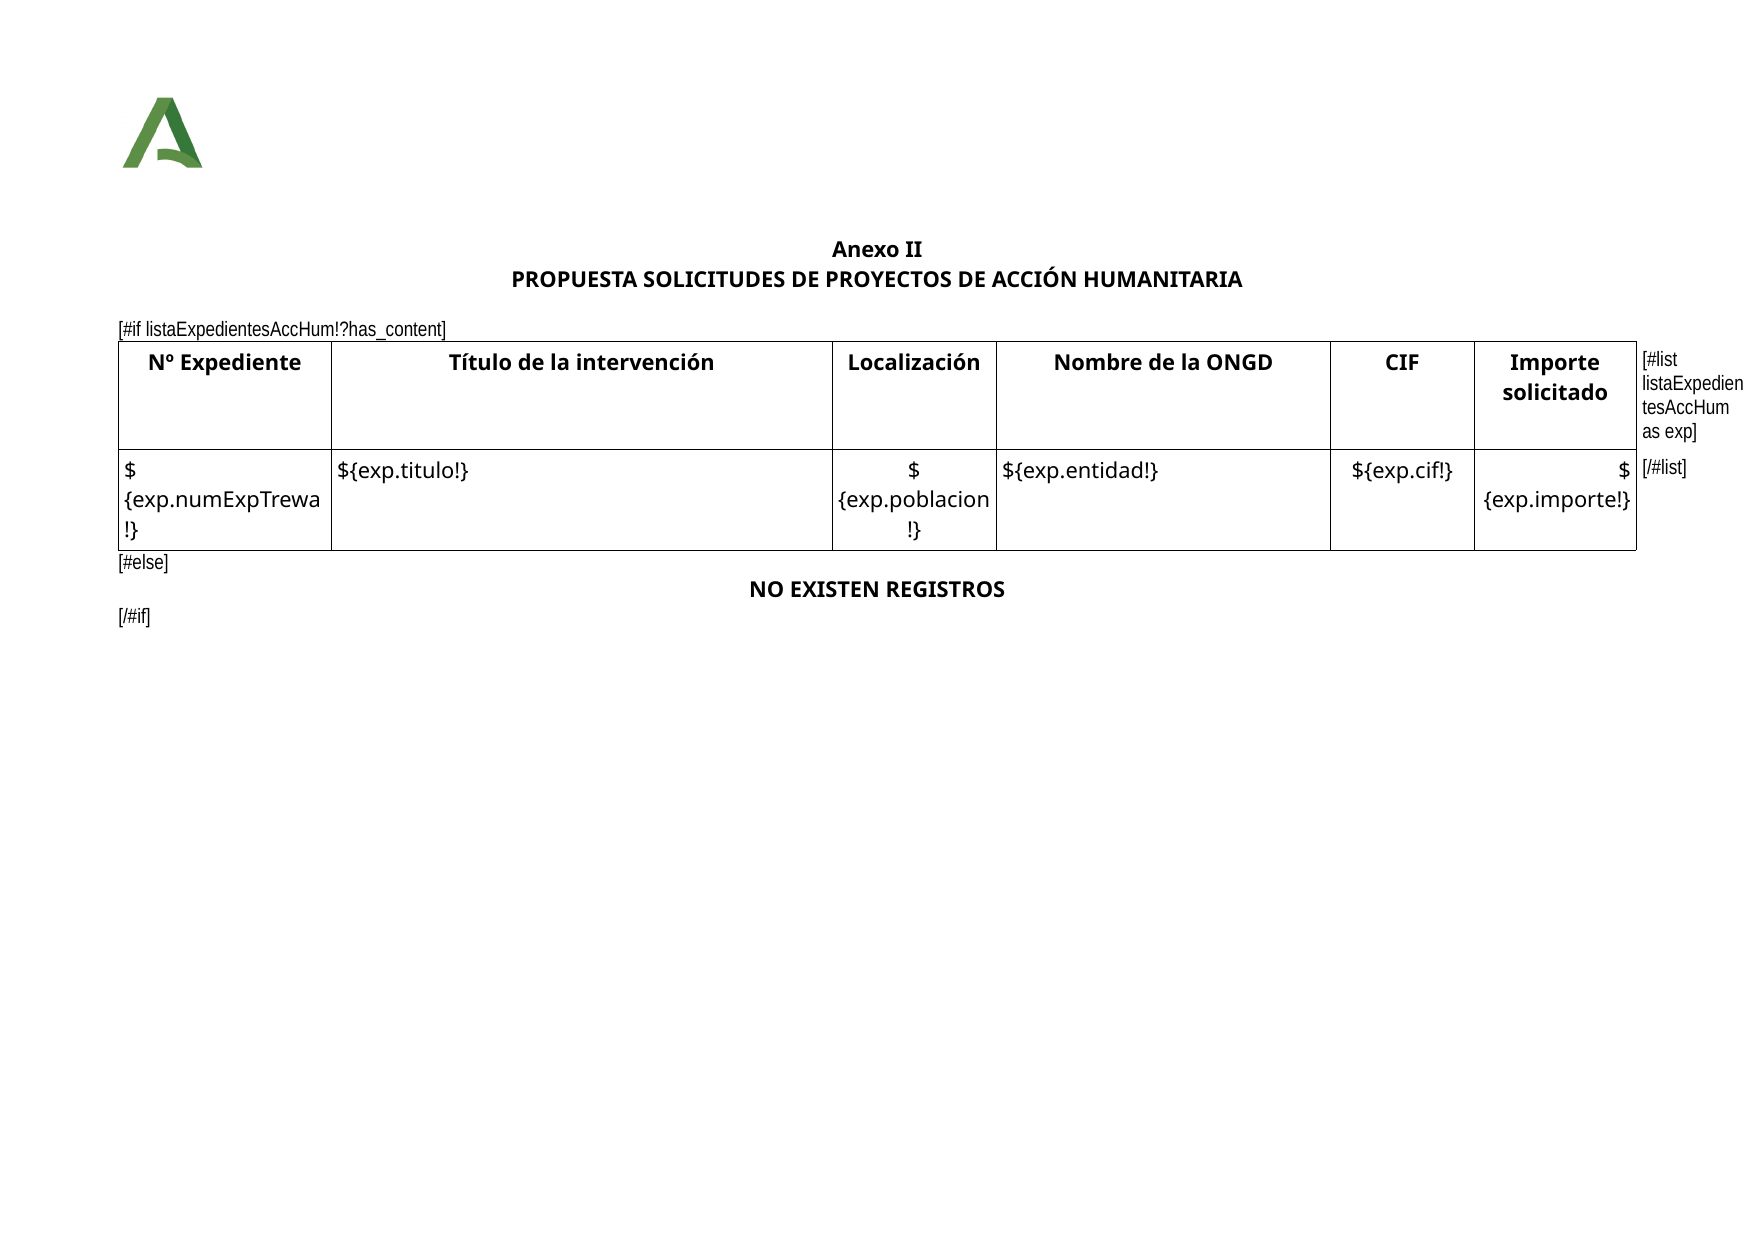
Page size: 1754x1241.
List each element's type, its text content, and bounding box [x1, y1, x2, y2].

table_header Nº Expediente [119, 342, 331, 449]
table_header Nombre de la ONGD [997, 342, 1330, 449]
text [#if listaExpedientesAccHum!?has_content] [118, 317, 1636, 341]
text NO EXISTEN REGISTROS [118, 574, 1636, 603]
text [#else] [118, 551, 1636, 574]
picture [118, 93, 207, 172]
table_cell ${exp.numExpTrewa!} [119, 450, 331, 550]
table_cell ${exp.importe!} [1475, 450, 1636, 550]
table_cell ${exp.entidad!} [997, 450, 1330, 550]
table_cell ${exp.titulo!} [332, 450, 832, 550]
table_cell ${exp.poblacion!} [833, 450, 996, 550]
table_header Importe solicitado [1475, 342, 1636, 449]
table_header Localización [833, 342, 996, 449]
text Anexo II [118, 234, 1636, 264]
table_cell ${exp.cif!} [1331, 450, 1474, 550]
table_header [#list listaExpedientesAccHum as exp] [1637, 341, 1754, 449]
table_header CIF [1331, 342, 1474, 449]
table_cell [/#list] [1637, 449, 1754, 550]
text PROPUESTA SOLICITUDES DE PROYECTOS DE ACCIÓN HUMANITARIA [118, 264, 1636, 293]
table_header Título de la intervención [332, 342, 832, 449]
text [/#if] [118, 603, 1636, 627]
